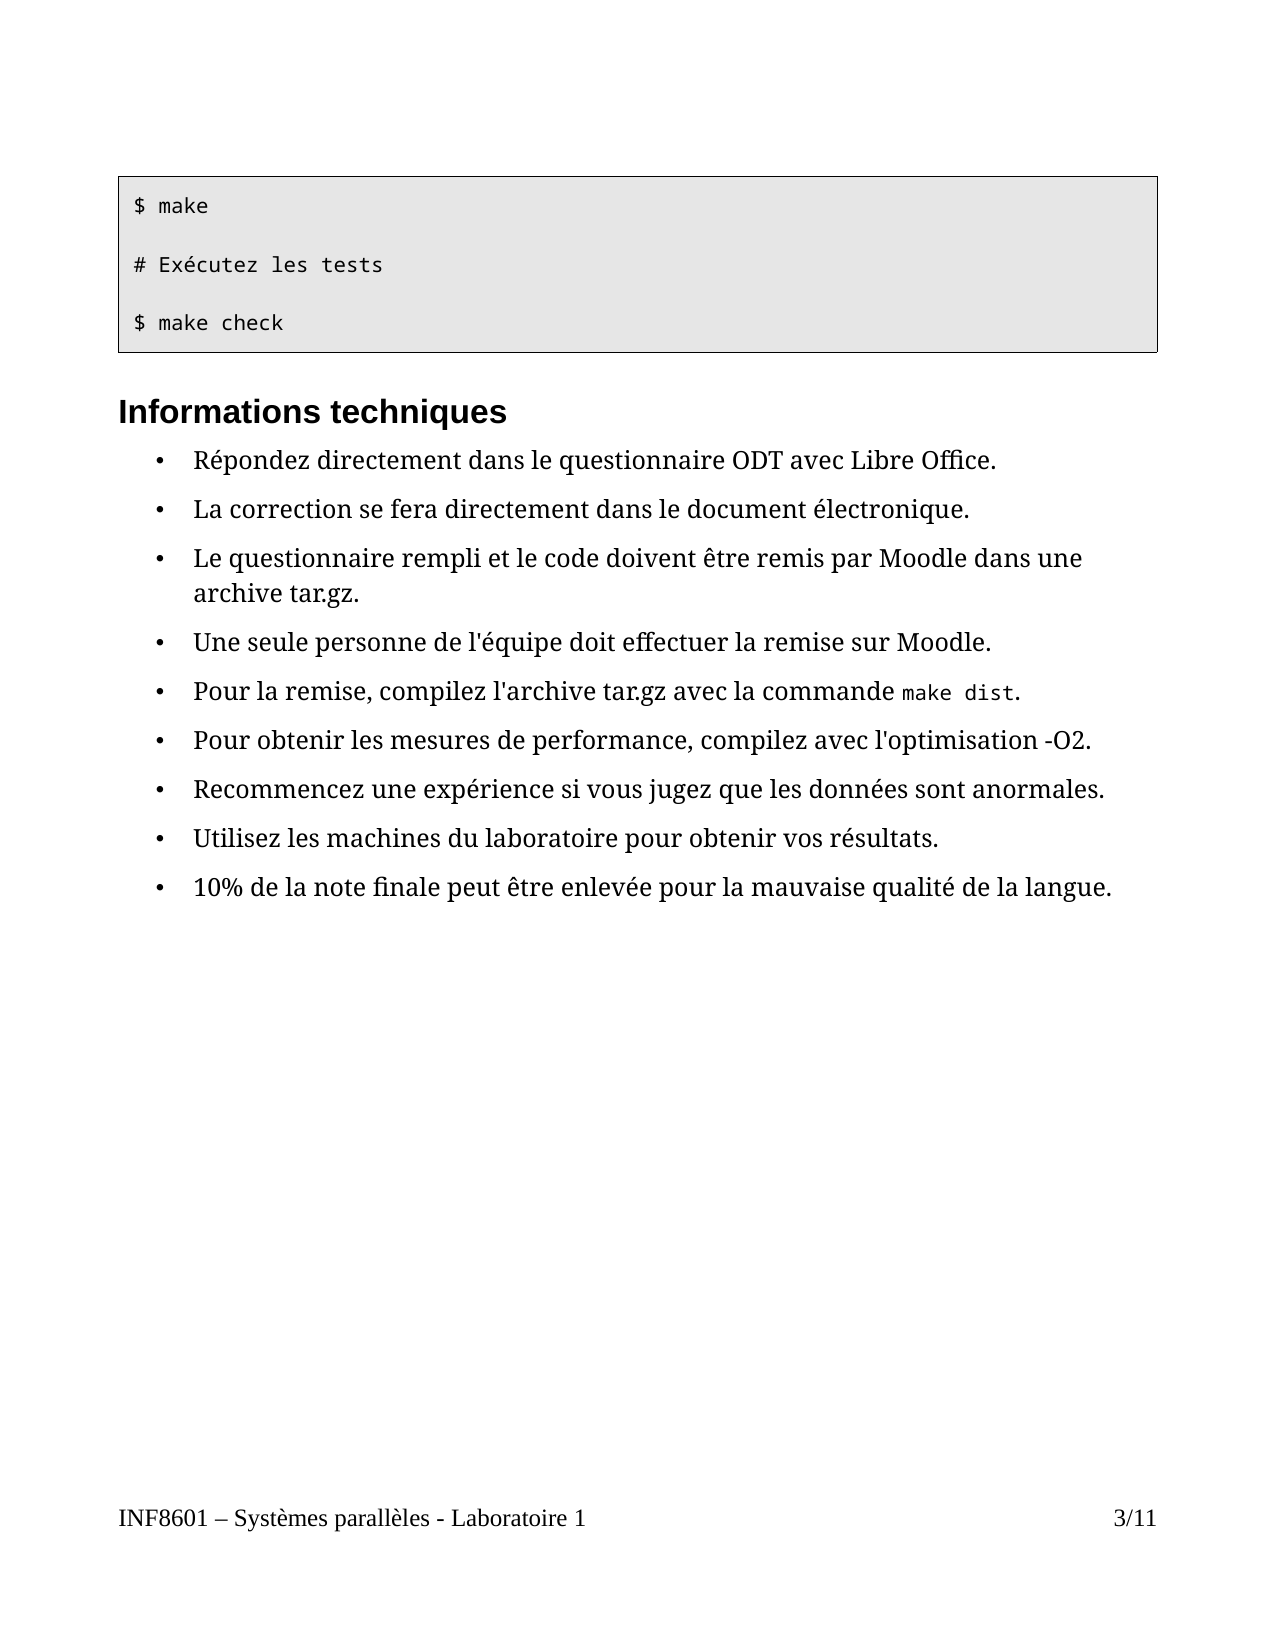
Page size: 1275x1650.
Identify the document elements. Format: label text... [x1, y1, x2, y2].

list Le questionnaire rempli et le code doivent être remis par Moodle dans une archive tar.gz. [156, 541, 1157, 609]
text # Exécutez les tests [119, 235, 1157, 278]
text $ make [119, 177, 1157, 220]
list Utilisez les machines du laboratoire pour obtenir vos résultats. [156, 821, 1157, 854]
list 10% de la note finale peut être enlevée pour la mauvaise qualité de la langue. [156, 869, 1157, 904]
list Une seule personne de l'équipe doit effectuer la remise sur Moodle. [156, 624, 1157, 658]
subtitle Informations techniques [118, 392, 1157, 431]
list La correction se fera directement dans le document électronique. [156, 492, 1157, 526]
list Pour obtenir les mesures de performance, compilez avec l'optimisation -O2. [156, 722, 1157, 756]
list Répondez directement dans le questionnaire ODT avec Libre Office. [156, 443, 1157, 477]
list Pour la remise, compilez l'archive tar.gz avec la commande make dist. [156, 673, 1157, 707]
text $ make check [119, 293, 1157, 352]
list Recommencez une expérience si vous jugez que les données sont anormales. [156, 771, 1157, 806]
